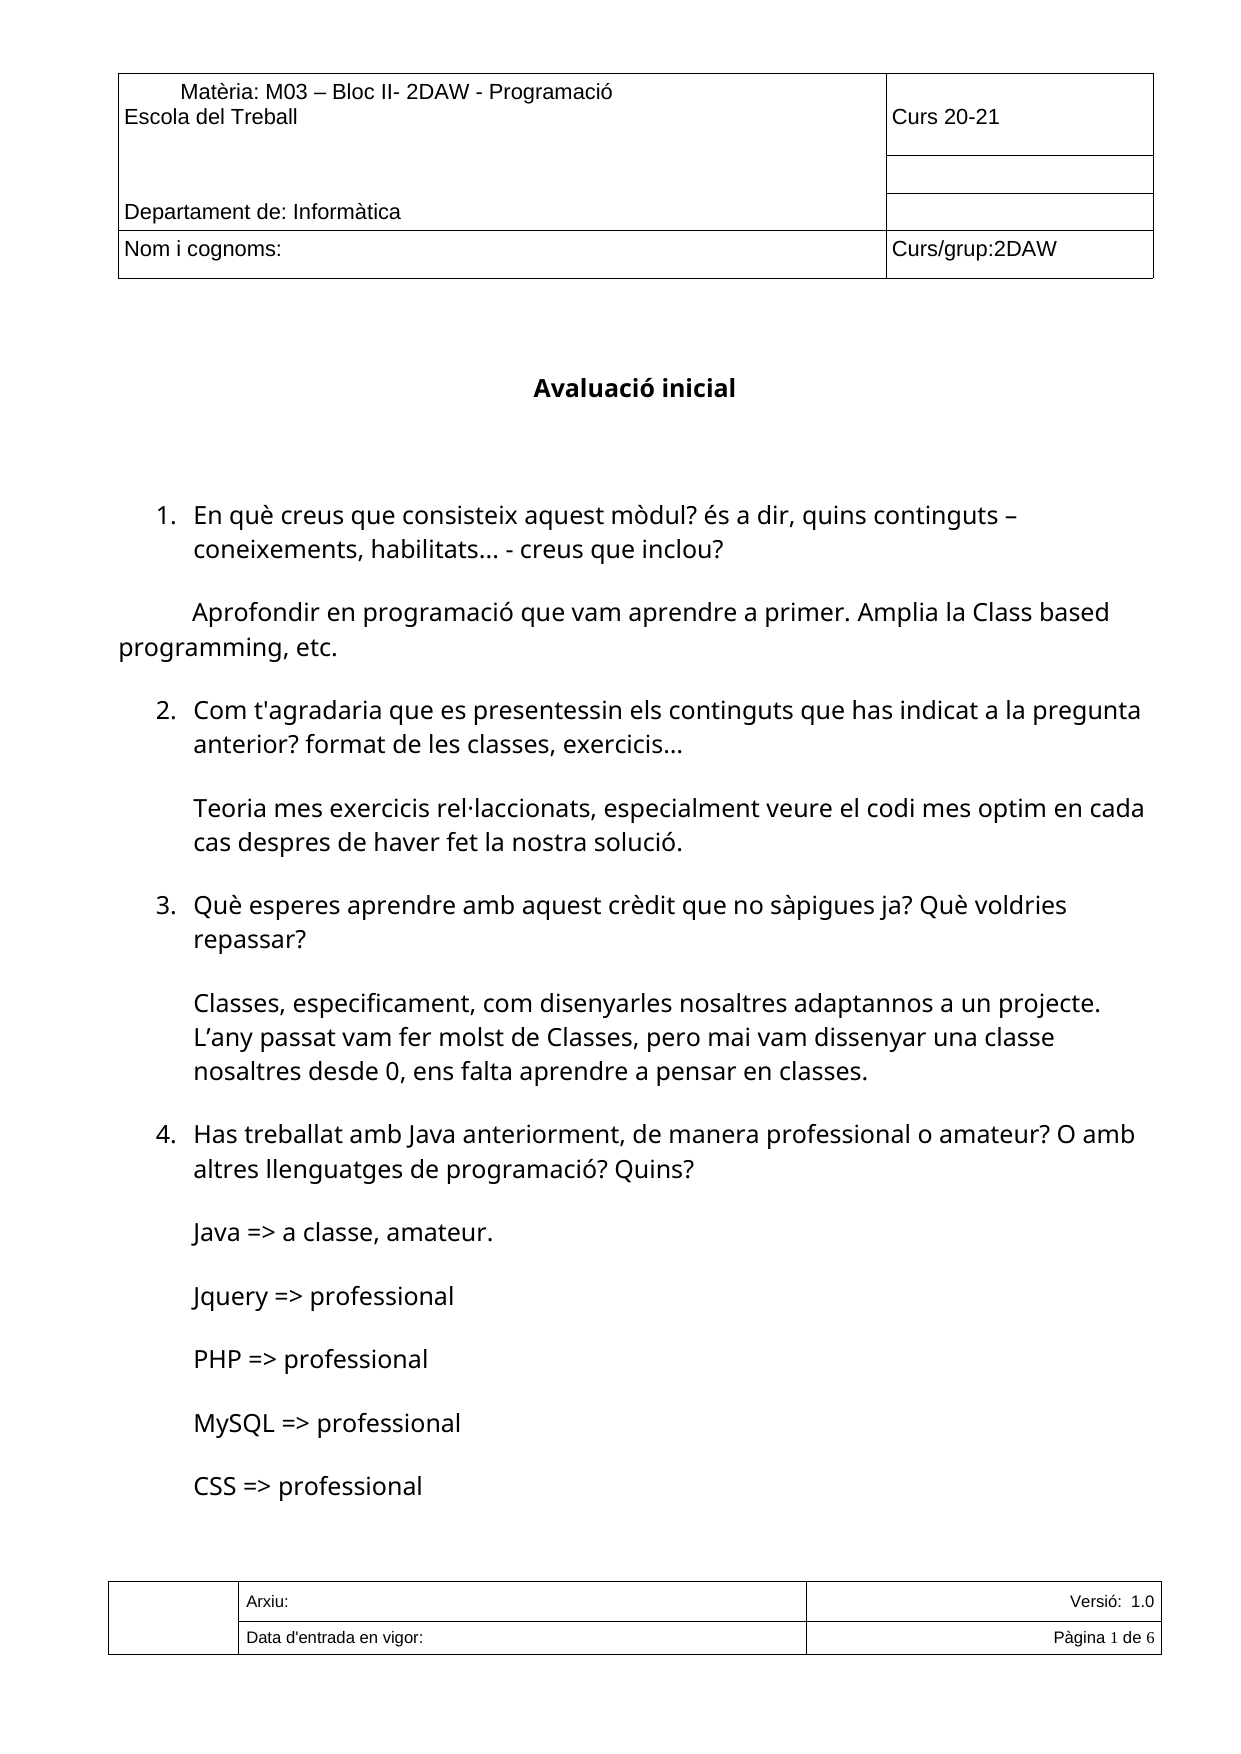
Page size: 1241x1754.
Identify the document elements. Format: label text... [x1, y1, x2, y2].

list Java => a classe, amateur. [156, 1215, 1152, 1249]
list Com t'agradaria que es presentessin els continguts que has indicat a la pregunta anterior? format de les classes, exercicis… [156, 693, 1152, 761]
text Aprofondir en programació que vam aprendre a primer. Amplia la Class based programming, etc. [118, 595, 1152, 663]
list Teoria mes exercicis rel·laccionats, especialment veure el codi mes optim en cada cas despres de haver fet la nostra solució. [156, 790, 1152, 858]
list Classes, especificament, com disenyarles nosaltres adaptannos a un projecte. L’any passat vam fer molst de Classes, pero mai vam dissenyar una classe nosaltres desde 0, ens falta aprendre a pensar en classes. [156, 986, 1152, 1088]
list PHP => professional [156, 1342, 1152, 1376]
list Jquery => professional [156, 1278, 1152, 1312]
list MySQL => professional [156, 1405, 1152, 1439]
list Què esperes aprendre amb aquest crèdit que no sàpigues ja? Què voldries repassar? [156, 888, 1152, 956]
list CSS => professional [156, 1469, 1152, 1503]
list En què creus que consisteix aquest mòdul? és a dir, quins continguts – coneixements, habilitats... - creus que inclou? [156, 497, 1152, 566]
text Avaluació inicial [118, 370, 1152, 404]
list Has treballat amb Java anteriorment, de manera professional o amateur? O amb altres llenguatges de programació? Quins? [156, 1117, 1152, 1185]
